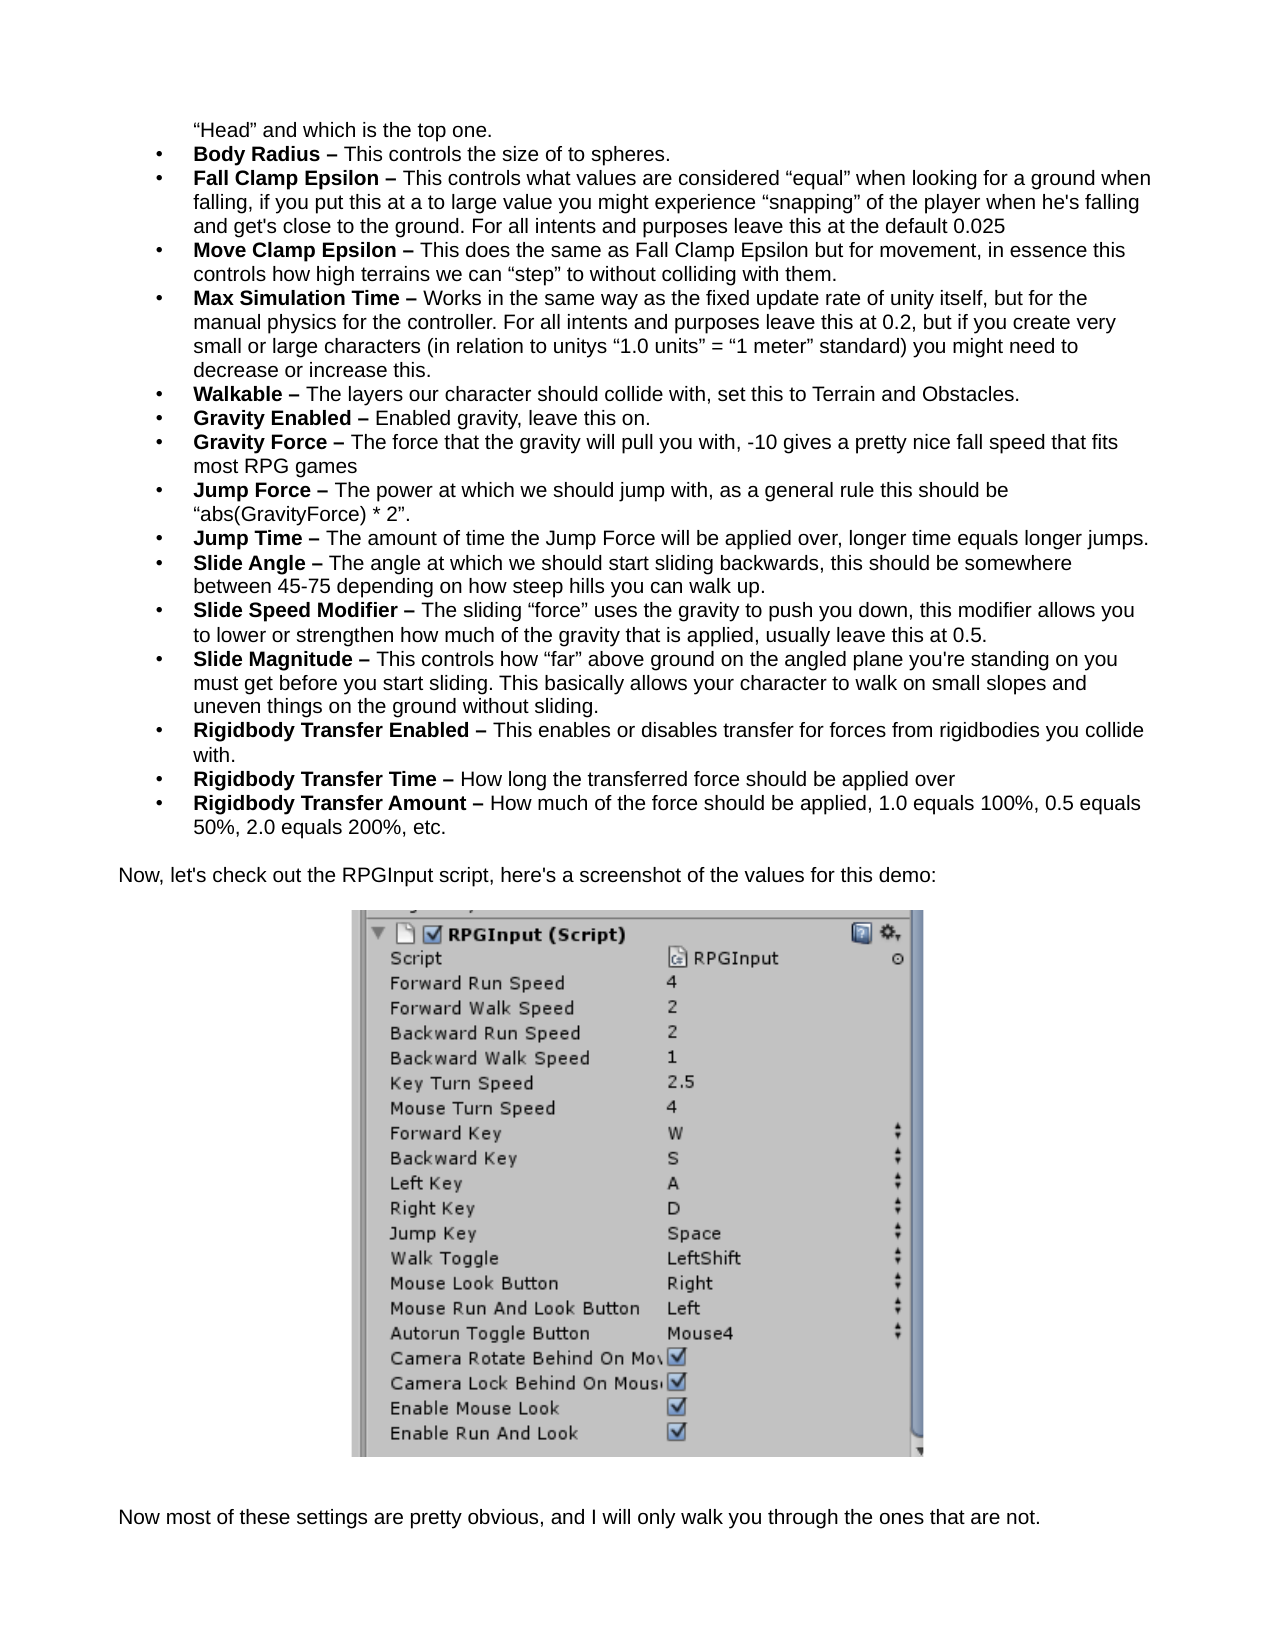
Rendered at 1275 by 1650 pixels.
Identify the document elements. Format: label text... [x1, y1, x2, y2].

list Walkable – The layers our character should collide with, set this to Terrain and Obstacles. [156, 382, 1157, 406]
list Slide Magnitude – This controls how “far” above ground on the angled plane you're standing on you must get before you start sliding. This basically allows your character to walk on small slopes and uneven things on the ground without sliding. [156, 646, 1157, 718]
list Rigidbody Transfer Amount – How much of the force should be applied, 1.0 equals 100%, 0.5 equals 50%, 2.0 equals 200%, etc. [156, 790, 1157, 838]
list Max Simulation Time – Works in the same way as the fixed update rate of unity itself, but for the manual physics for the controller. For all intents and purposes leave this at 0.2, but if you create very small or large characters (in relation to unitys “1.0 units” = “1 meter” standard) you might need to decrease or increase this. [156, 286, 1157, 382]
list Gravity Enabled – Enabled gravity, leave this on. [156, 406, 1157, 430]
list Rigidbody Transfer Time – How long the transferred force should be applied over [156, 766, 1157, 790]
list Fall Clamp Epsilon – This controls what values are considered “equal” when looking for a ground when falling, if you put this at a to large value you might experience “snapping” of the player when he's falling and get's close to the ground. For all intents and purposes leave this at the default 0.025 [156, 166, 1157, 238]
list Body Radius – This controls the size of to spheres. [156, 142, 1157, 166]
text Now, let's check out the RPGInput script, here's a screenshot of the values for this demo: [118, 862, 1157, 886]
picture [351, 910, 924, 1457]
list Slide Angle – The angle at which we should start sliding backwards, this should be somewhere between 45-75 depending on how steep hills you can walk up. [156, 550, 1157, 598]
list Jump Force – The power at which we should jump with, as a general rule this should be “abs(GravityForce) * 2”. [156, 478, 1157, 526]
list Jump Time – The amount of time the Jump Force will be applied over, longer time equals longer jumps. [156, 526, 1157, 550]
list Move Clamp Epsilon – This does the same as Fall Clamp Epsilon but for movement, in essence this controls how high terrains we can “step” to without colliding with them. [156, 238, 1157, 286]
list “Head” and which is the top one. [156, 118, 1157, 142]
text Now most of these settings are pretty obvious, and I will only walk you through the ones that are not. [118, 1505, 1157, 1529]
list Gravity Force – The force that the gravity will pull you with, -10 gives a pretty nice fall speed that fits most RPG games [156, 430, 1157, 478]
list Slide Speed Modifier – The sliding “force” uses the gravity to push you down, this modifier allows you to lower or strengthen how much of the gravity that is applied, usually leave this at 0.5. [156, 598, 1157, 646]
list Rigidbody Transfer Enabled – This enables or disables transfer for forces from rigidbodies you collide with. [156, 718, 1157, 766]
